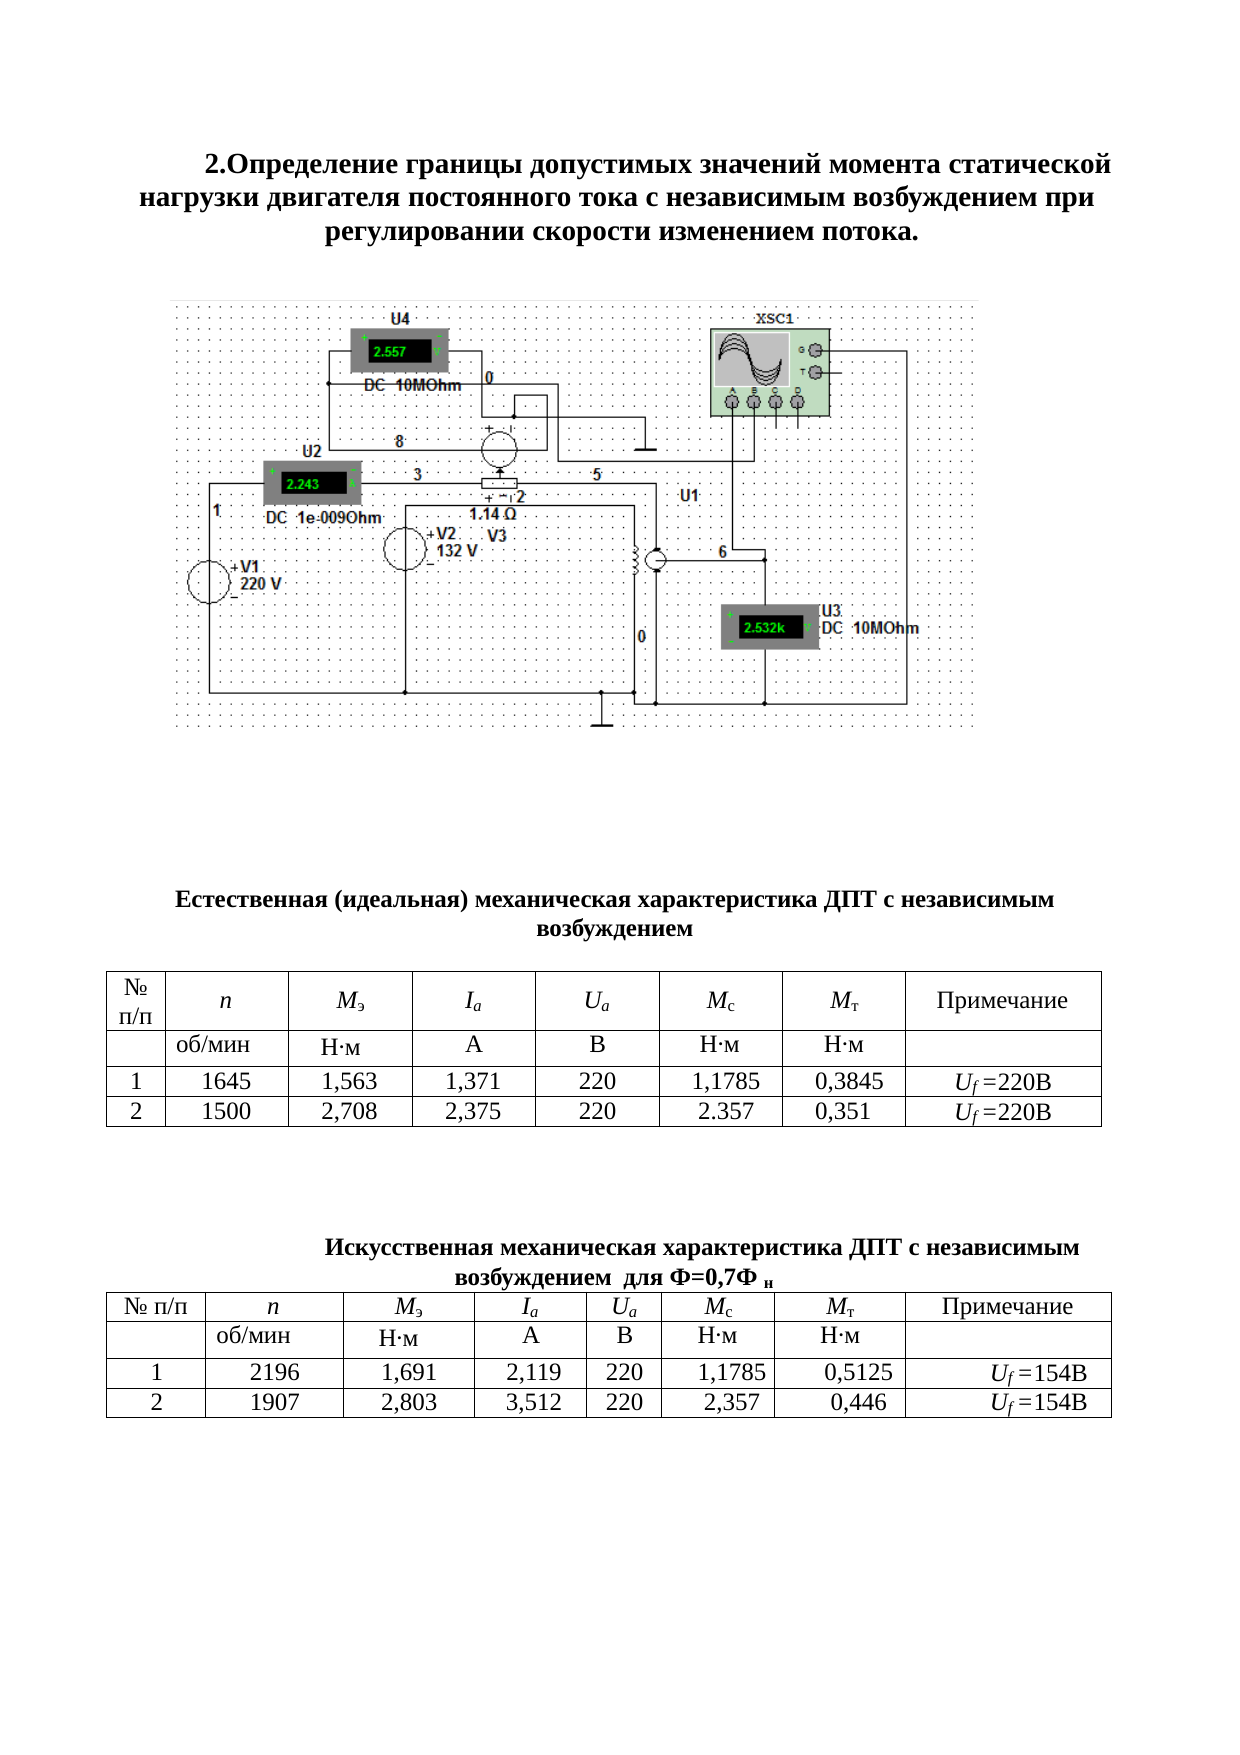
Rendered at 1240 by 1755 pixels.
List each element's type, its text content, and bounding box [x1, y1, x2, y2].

table_cell 2,357 [662, 1389, 774, 1417]
table_cell 1,563 [289, 1067, 412, 1096]
table_cell 1907 [206, 1389, 343, 1417]
table_header Ia [413, 972, 535, 1029]
table_cell [906, 1031, 1101, 1066]
table_header n [166, 972, 288, 1029]
table_cell об/мин [206, 1322, 343, 1358]
table_cell Uf =154В [906, 1389, 1111, 1417]
table_cell Н∙м [660, 1031, 782, 1066]
table_header Mт [775, 1293, 905, 1321]
table_cell В [587, 1322, 661, 1358]
table_cell [107, 1322, 205, 1358]
text возбуждением для Ф=0,7Ф н [96, 1262, 1131, 1292]
table_cell Uf =220В [906, 1097, 1101, 1126]
table_cell 1,691 [344, 1359, 474, 1388]
table_cell Н∙м [289, 1031, 412, 1066]
table_cell 2 [107, 1389, 205, 1417]
table_header Mэ [289, 972, 412, 1029]
table_header n [206, 1293, 343, 1321]
table_cell об/мин [166, 1031, 288, 1066]
table_cell 1500 [166, 1097, 288, 1126]
table_cell 2,803 [344, 1389, 474, 1417]
table_cell 2.357 [660, 1097, 782, 1126]
table_header Mс [662, 1293, 774, 1321]
table_cell А [475, 1322, 586, 1358]
table_header Mэ [344, 1293, 474, 1321]
table_cell Н∙м [344, 1322, 474, 1358]
table_cell 2,119 [475, 1359, 586, 1388]
table_cell 1,1785 [662, 1359, 774, 1388]
table_cell В [536, 1031, 659, 1066]
table_cell 1 [107, 1067, 165, 1096]
table_header Mт [783, 972, 905, 1029]
table_cell 0,446 [775, 1389, 905, 1417]
table_cell 0,5125 [775, 1359, 905, 1388]
table_cell Н∙м [783, 1031, 905, 1066]
table_cell 220 [587, 1389, 661, 1417]
table_header № п/п [107, 972, 165, 1029]
table_header Ua [587, 1293, 661, 1321]
table_cell 0,3845 [783, 1067, 905, 1096]
table_cell 1,371 [413, 1067, 535, 1096]
text [96, 1419, 1133, 1620]
text регулировании скорости изменением потока. [324, 213, 1133, 280]
table_header № п/п [107, 1293, 205, 1321]
table_header Примечание [906, 972, 1101, 1029]
table_cell 2,375 [413, 1097, 535, 1126]
table_cell А [413, 1031, 535, 1066]
table_cell Uf =154В [906, 1359, 1111, 1388]
table_cell 3,512 [475, 1389, 586, 1417]
table_header Ua [536, 972, 659, 1029]
table_cell 1645 [166, 1067, 288, 1096]
table_cell 2 [107, 1097, 165, 1126]
table_cell [906, 1322, 1111, 1358]
table_cell 2,708 [289, 1097, 412, 1126]
table_cell 1 [107, 1359, 205, 1388]
table_cell [107, 1031, 165, 1066]
table_header Ia [475, 1293, 586, 1321]
subtitle 2.Определение границы допустимых значений момента статической нагрузки двигателя постоянного тока с независимым возбуждением при [139, 146, 1133, 213]
table_cell Н∙м [662, 1322, 774, 1358]
text Естественная (идеальная) механическая характеристика ДПТ с независимым возбуждением [112, 683, 1117, 971]
text Искусственная механическая характеристика ДПТ с независимым [324, 1128, 1133, 1262]
table_cell Н∙м [775, 1322, 905, 1358]
table_cell 1,1785 [660, 1067, 782, 1096]
table_cell 220 [536, 1097, 659, 1126]
table_cell Uf =220В [906, 1067, 1101, 1096]
table_header Примечание [906, 1293, 1111, 1321]
table_cell 220 [536, 1067, 659, 1096]
table_cell 0,351 [783, 1097, 905, 1126]
table_header Mс [660, 972, 782, 1029]
table_cell 220 [587, 1359, 661, 1388]
table_cell 2196 [206, 1359, 343, 1388]
